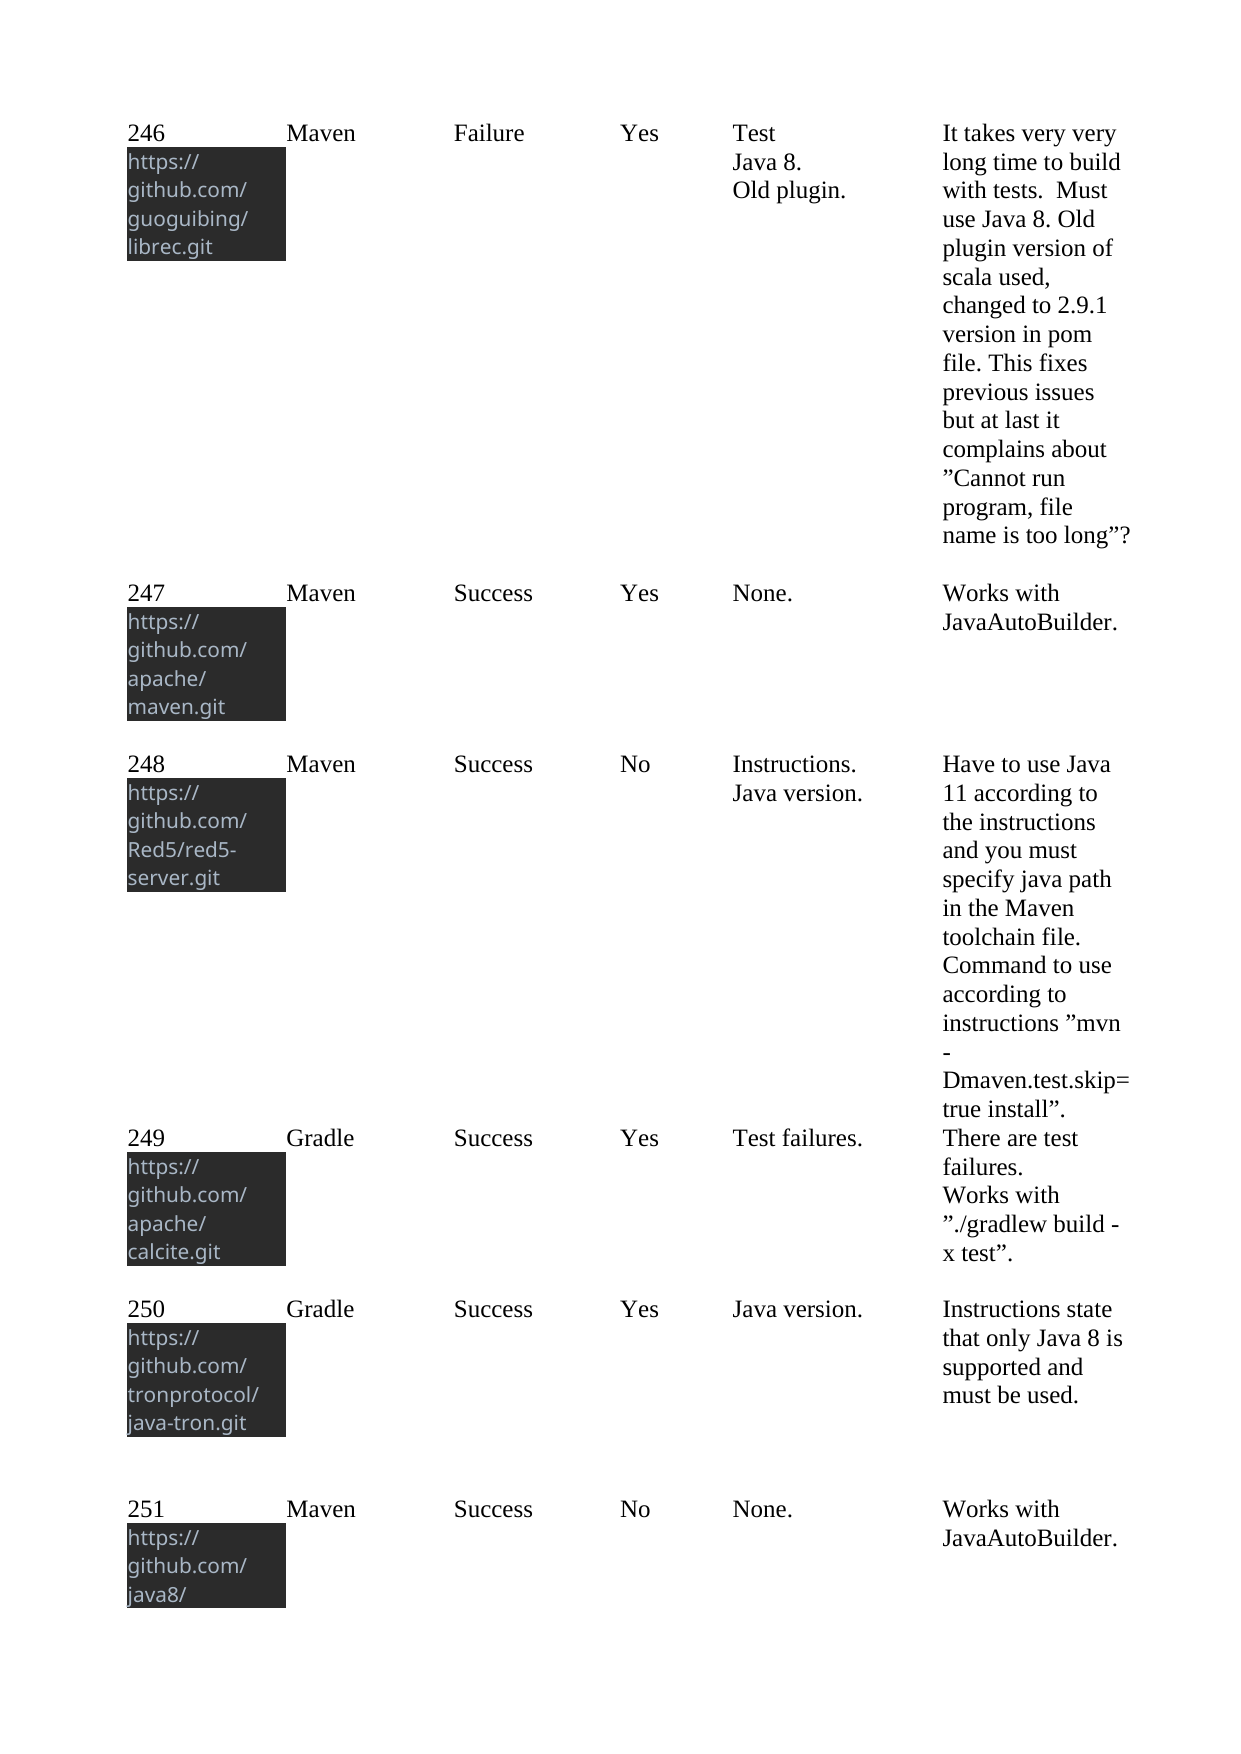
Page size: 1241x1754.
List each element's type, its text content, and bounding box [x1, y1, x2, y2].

table_cell Maven [286, 1494, 454, 1608]
table_cell Works with JavaAutoBuilder. [942, 578, 1131, 749]
table_cell Maven [286, 118, 454, 578]
table_cell Have to use Java 11 according to the instructions and you must specify java path in the Maven toolchain file. Command to use according to instructions ”mvn -Dmaven.test.skip=true install”. [942, 749, 1131, 1123]
table_cell 249 https://github.com/apache/calcite.git [128, 1123, 286, 1152]
table_cell Test failures. [733, 1123, 942, 1294]
table_cell It takes very very long time to build with tests. Must use Java 8. Old plugin version of scala used, changed to 2.9.1 version in pom file. This fixes previous issues but at last it complains about ”Cannot run program, file name is too long”? [942, 118, 1131, 578]
table_cell Gradle [286, 1123, 454, 1294]
table_cell Instructions state that only Java 8 is supported and must be used. [942, 1294, 1131, 1494]
table_cell None. [733, 1494, 942, 1608]
table_cell Works with JavaAutoBuilder. [942, 1494, 1131, 1608]
table_cell Test Java 8. Old plugin. [733, 118, 942, 578]
table_cell 246 https://github.com/guoguibing/librec.git [128, 261, 286, 578]
table_cell Java version. [733, 1294, 942, 1494]
table_cell 247 https://github.com/apache/maven.git [128, 578, 286, 607]
table_cell Success [454, 749, 620, 1123]
table_cell No [620, 1494, 732, 1608]
table_cell 249 https://github.com/apache/calcite.git [128, 1266, 286, 1294]
table_cell Success [454, 578, 620, 749]
table_cell Success [454, 1494, 620, 1608]
table_cell Yes [620, 118, 732, 578]
table_cell 251 https://github.com/java8/Java8InAction.git [128, 1494, 286, 1523]
table_cell Yes [620, 578, 732, 749]
table_cell Maven [286, 749, 454, 1123]
table_cell Success [454, 1294, 620, 1494]
table_cell 250 https://github.com/tronprotocol/java-tron.git [128, 1294, 286, 1323]
table_cell 250 https://github.com/tronprotocol/java-tron.git [128, 1437, 286, 1494]
table_cell No [620, 749, 732, 1123]
table_cell None. [733, 578, 942, 749]
table_cell 246 https://github.com/guoguibing/librec.git [128, 118, 286, 147]
table_cell Failure [454, 118, 620, 578]
table_cell Maven [286, 578, 454, 749]
table_cell Gradle [286, 1294, 454, 1494]
table_cell 248 https://github.com/Red5/red5-server.git [128, 892, 286, 1123]
table_cell Yes [620, 1294, 732, 1494]
table_cell There are test failures. Works with ”./gradlew build -x test”. [942, 1123, 1131, 1294]
table_cell Success [454, 1123, 620, 1294]
table_cell Instructions. Java version. [733, 749, 942, 1123]
table_cell Yes [620, 1123, 732, 1294]
table_cell 247 https://github.com/apache/maven.git [128, 721, 286, 749]
table_cell 248 https://github.com/Red5/red5-server.git [128, 749, 286, 778]
